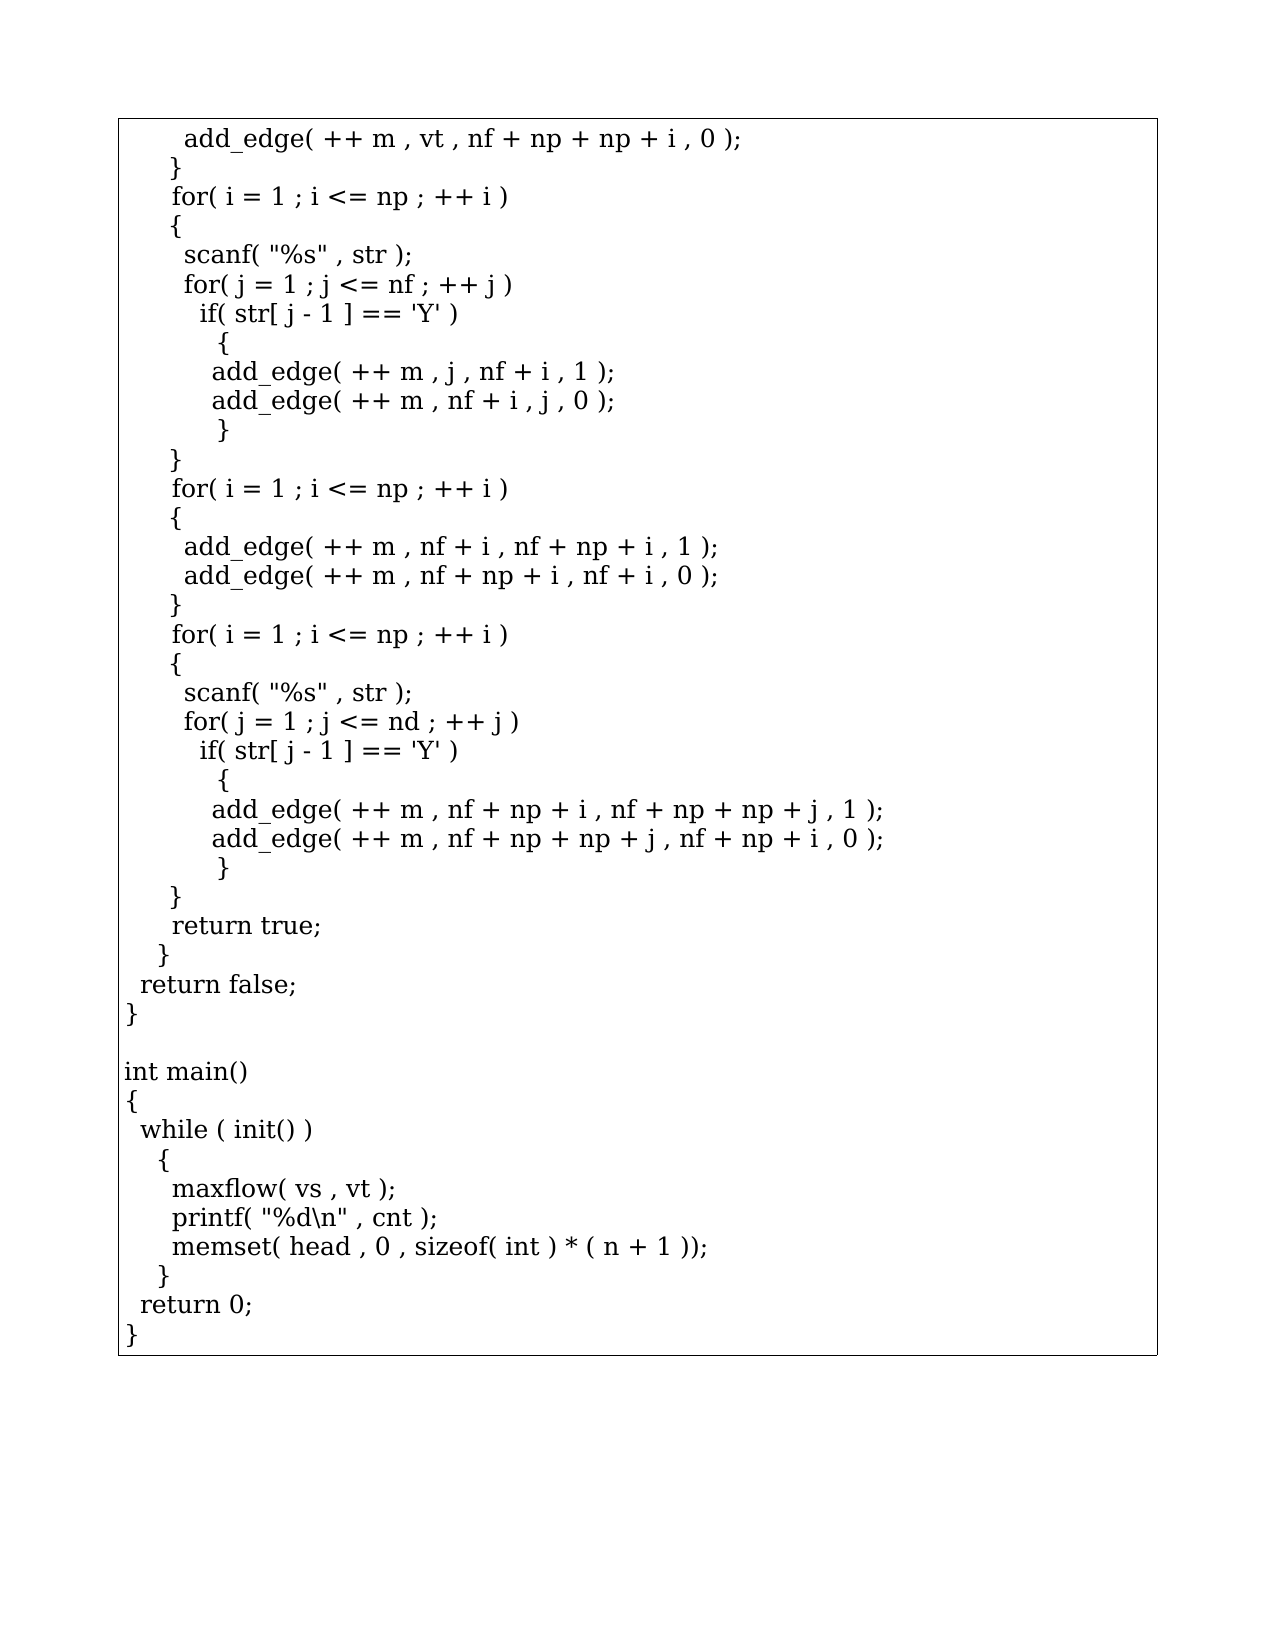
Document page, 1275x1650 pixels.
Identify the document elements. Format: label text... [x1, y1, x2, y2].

table_header add_edge( ++ m , vt , nf + np + np + i , 0 ); } for( i = 1 ; i <= np ; ++ i ) { scanf( "%s" , str ); for( j = 1 ; j <= nf ; ++ j ) if( str[ j - 1 ] == 'Y' ) { add_edge( ++ m , j , nf + i , 1 ); add_edge( ++ m , nf + i , j , 0 ); } } for( i = 1 ; i <= np ; ++ i ) { add_edge( ++ m , nf + i , nf + np + i , 1 ); add_edge( ++ m , nf + np + i , nf + i , 0 ); } for( i = 1 ; i <= np ; ++ i ) { scanf( "%s" , str ); for( j = 1 ; j <= nd ; ++ j ) if( str[ j - 1 ] == 'Y' ) { add_edge( ++ m , nf + np + i , nf + np + np + j , 1 ); add_edge( ++ m , nf + np + np + j , nf + np + i , 0 ); } } return true; } return false; } int main() { while ( init() ) { maxflow( vs , vt ); printf( "%d\n" , cnt ); memset( head , 0 , sizeof( int ) * ( n + 1 )); } return 0; } [119, 119, 1157, 1355]
